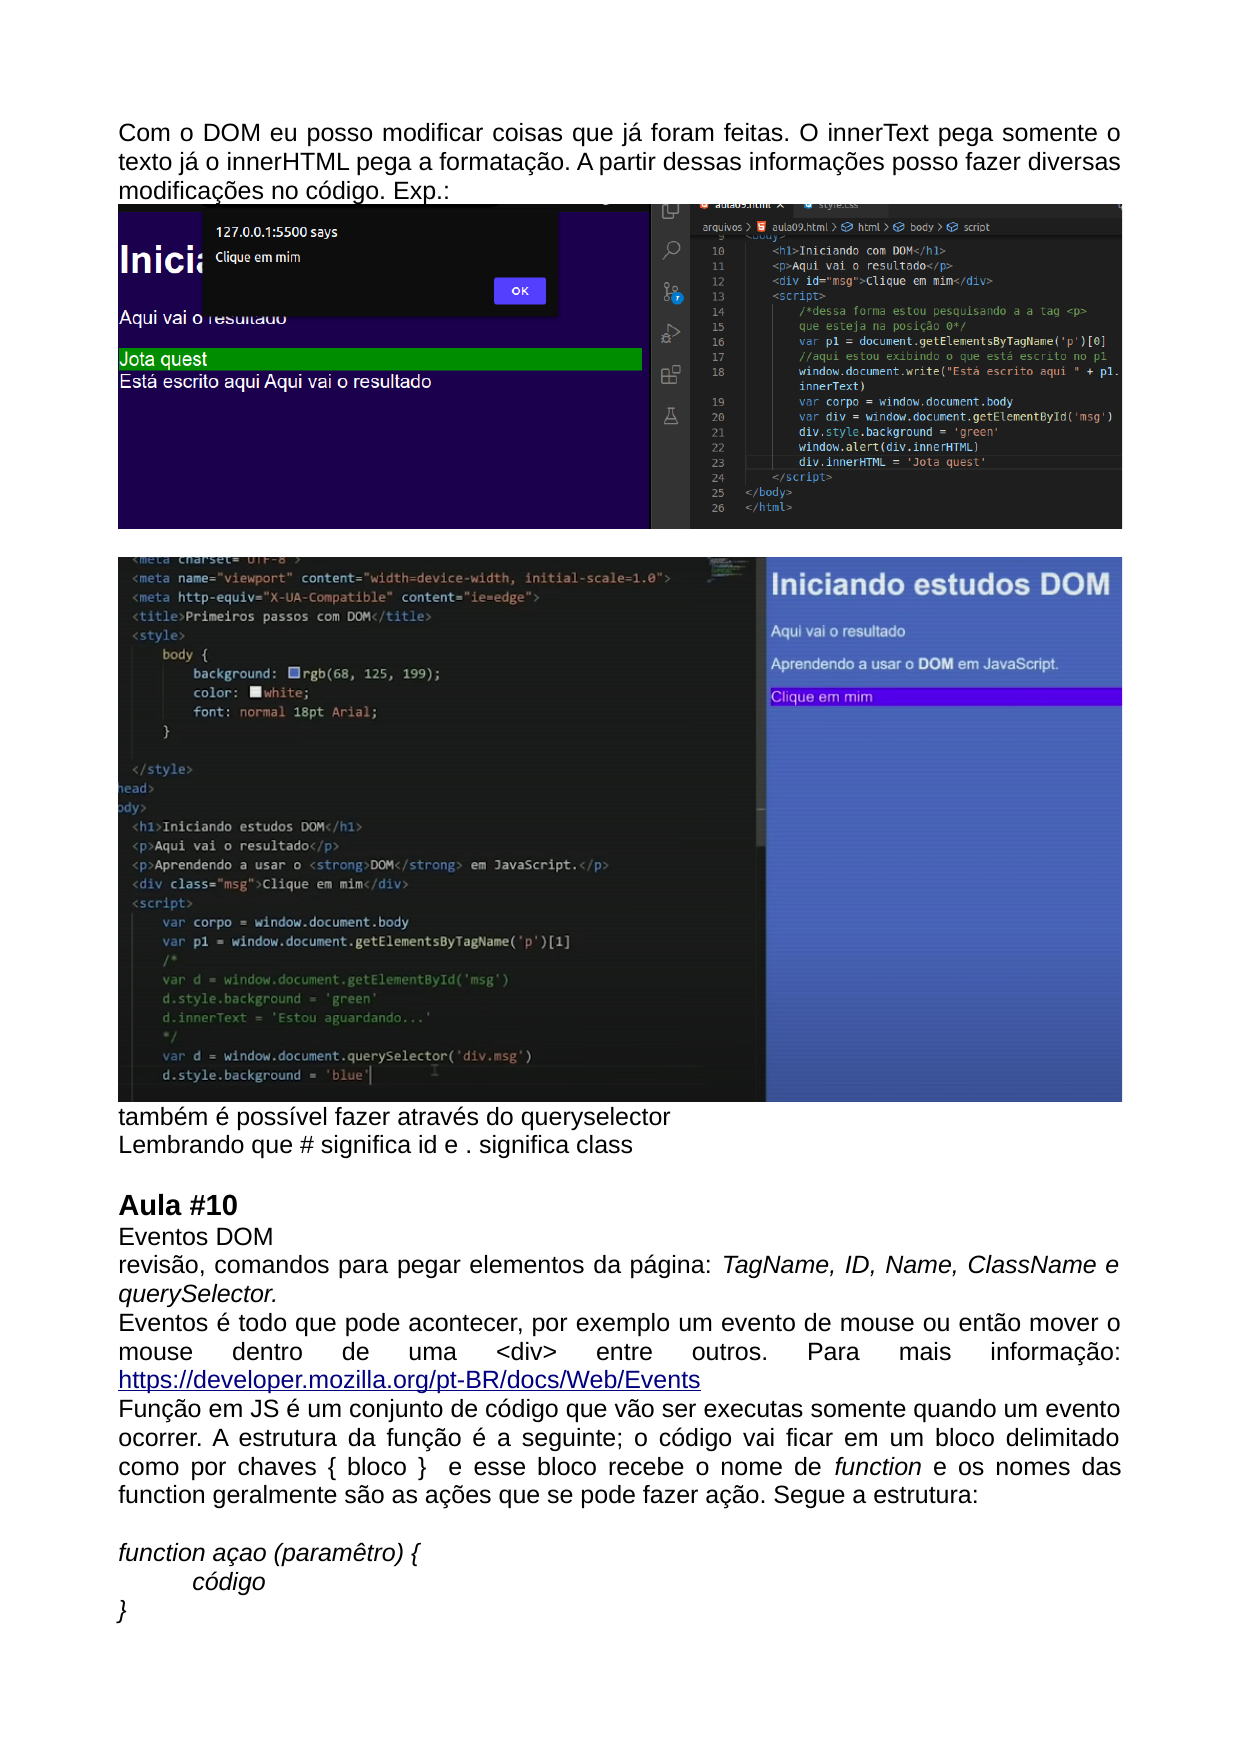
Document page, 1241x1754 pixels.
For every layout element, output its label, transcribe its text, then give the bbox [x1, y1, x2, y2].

text Eventos DOM [118, 1222, 1122, 1250]
picture [118, 557, 1123, 1102]
text Aula #10 [118, 1188, 1122, 1222]
text } [118, 1595, 1122, 1624]
text também é possível fazer através do queryselector [118, 1102, 1122, 1131]
text Eventos é todo que pode acontecer, por exemplo um evento de mouse ou então mover o mouse dentro de uma <div> entre outros. Para mais informação: https://developer.mozilla.org/pt-BR/docs/Web/Events [118, 1308, 1122, 1394]
picture [118, 204, 1123, 529]
text Lembrando que # significa id e . significa class [118, 1131, 1122, 1159]
text revisão, comandos para pegar elementos da página: TagName, ID, Name, ClassName e querySelector. [118, 1250, 1122, 1308]
text Função em JS é um conjunto de código que vão ser executas somente quando um evento ocorrer. A estrutura da função é a seguinte; o código vai ficar em um bloco delimitado como por chaves { bloco } e esse bloco recebe o nome de function e os nomes das function geralmente são as ações que se pode fazer ação. Segue a estrutura: [118, 1394, 1122, 1509]
text function açao (paramêtro) { [118, 1538, 1122, 1567]
text Com o DOM eu posso modificar coisas que já foram feitas. O innerText pega somente o texto já o innerHTML pega a formatação. A partir dessas informações posso fazer diversas modificações no código. Exp.: [118, 118, 1122, 204]
text código [118, 1567, 1122, 1595]
